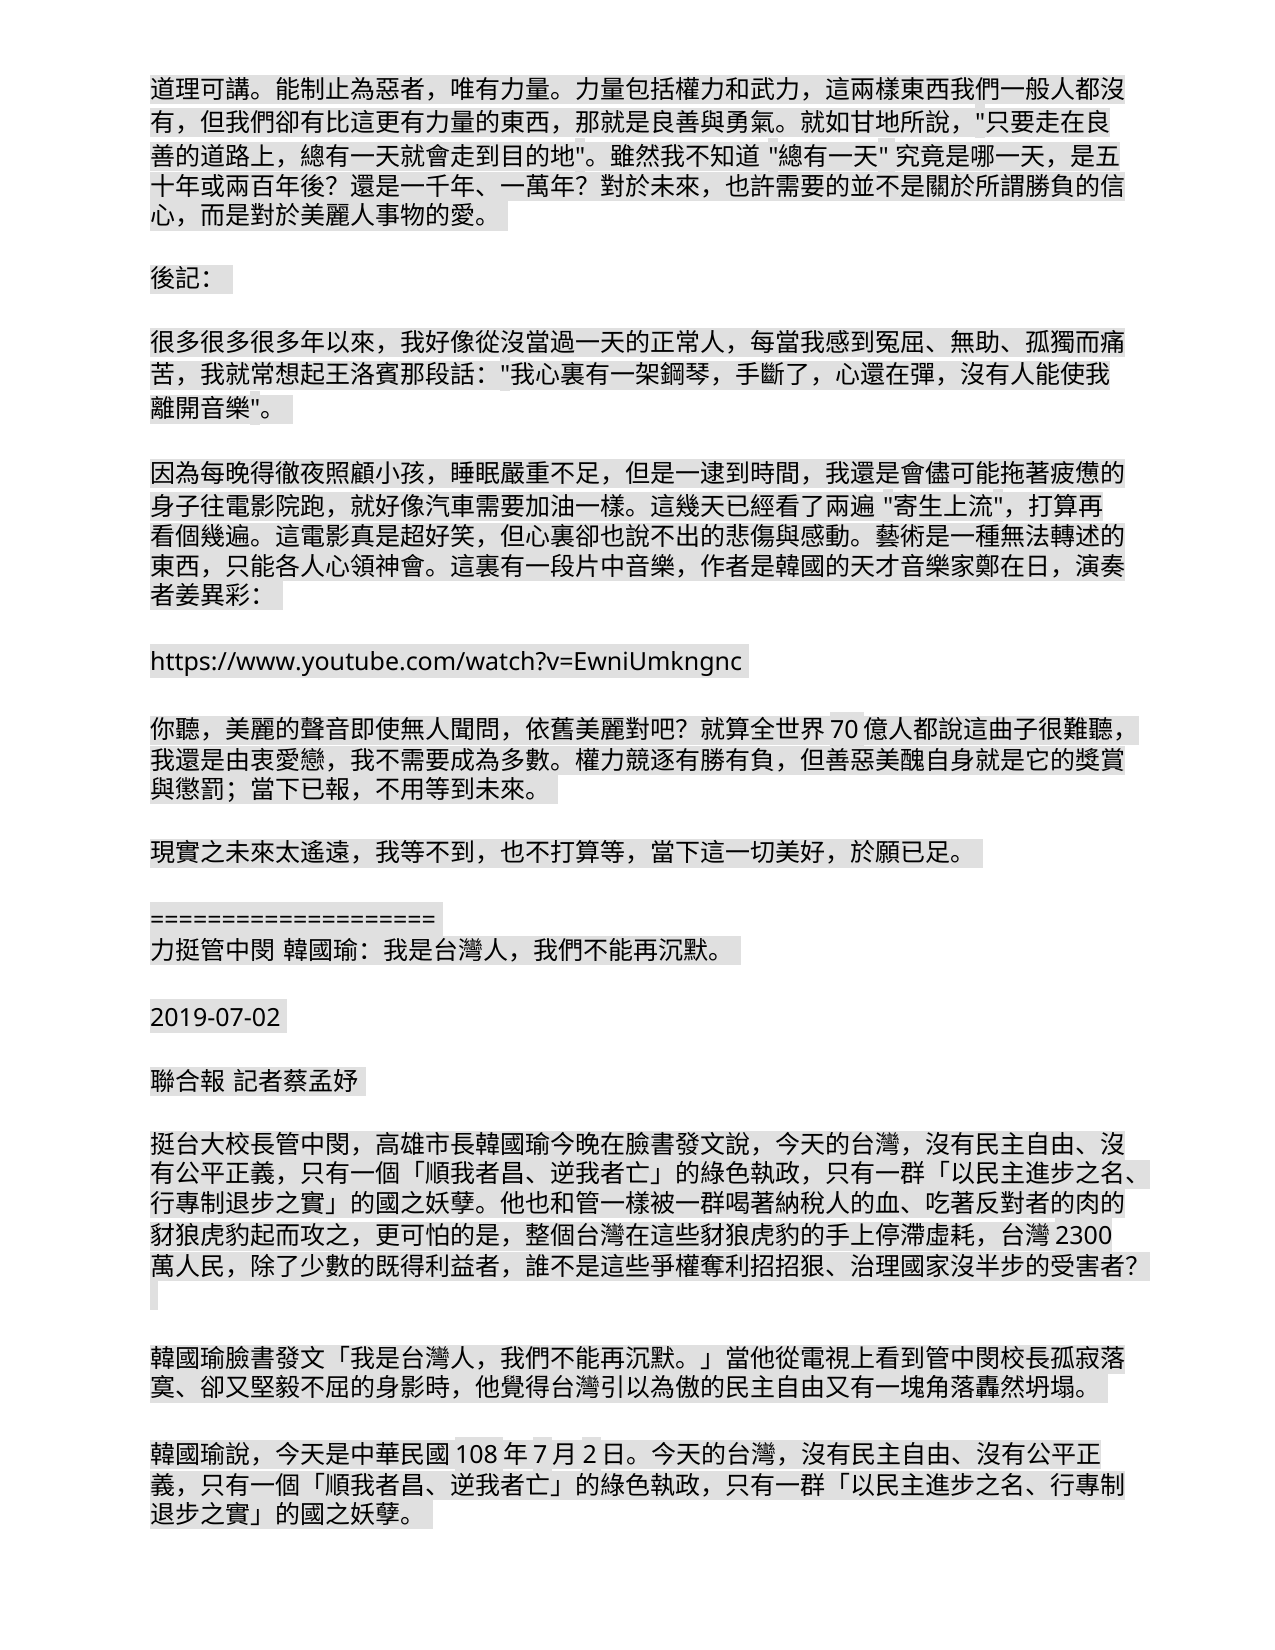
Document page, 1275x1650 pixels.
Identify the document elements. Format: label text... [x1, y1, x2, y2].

text 卡韓政變 (103)： 我心裏有一架鋼琴 陳真 2019. 07. 03. 這一篇得參照 "卡韓政變" 系列編號 99之 "法律做為傷害異己工具的兩種方式"。我在那篇文章裏頭說： "所謂查水表，就是在你的工作上拼命尋找各種麻煩，看能不能找到什麼疏忽或細小違規之處，然後把它擴大解釋，進而把你繩之以法。" 我在那文章中還說，查水表通常是針對 "非公眾人物"。不過，民進黨顯然比國民黨還要齷齪，連公眾人物也照查不誤，嘴臉相當難看。你看，台大校長管中閔就被查水表了，不但查，而且居然一查20年，蛛絲馬跡都不放過；找不到違規證據就自己認定，說你有罪就有罪，並且採公審方式，藉以當眾羞辱之，同時殺雞儆猴。 這樣一種戒嚴年代的荒唐行徑，居然公然為之。你難道還真以為這些為惡者及其文人走狗們真的不懂得文明的道理嗎？當然不是。他們擺明就是要整死你。 你看，台灣唯一主張兩岸統一的節目 "夜問打權" (其實這節目我看不下去，太八股)，似乎因為政治壓力被停掉。那些每天高喊追求百分之百言論自由、熱愛民主與法治的綠色文人們卻居然說 "如果有拿錢，就不是言論自由"。他媽的這些鳥人真是很敢講，什麼鳥話也講得出口。難道你還真以為這些為惡者及其文人走狗們真的不懂得文明的道理？當然不是。他們擺明就是要整死你。 報載：公務員懲戒委員會今天就管中閔涉嫌所謂違反公務員服務法之「禁止兼職」規定，公開審理。管中閔在庭上發佈聲明指出，這是蔡政府進一步的政治迫害。為了尋找違法證據，這群迫害者從國稅局調閱近二十年的所得稅資料，逐筆檢視，並要求各單位交代往來細節；甚至包括他未擔任公務人員的時期，根本非監察權行使範圍，嚴重侵犯個人隱私，枉顧事實，強行定罪，進行彈劾。 管中閔表示，他今天之所以必須站在這裡受審，源頭就是台大校長遴選結果不為少數有權勢者所喜，否則怎麼會有長達一年、鋪天蓋地的政治抹黑？怎麼會有立法院以「退回預算」來要求教育部不可接受遴選結果？怎麼會有教育部對遴選結果的多番刁難？怎麼會有兩次針對他個人的「跨部會諮詢專案小組會議」？怎麼會有台北地檢署的傳訊？又怎麼會有後來監察院的調查？監察院今年1月15日通過的彈劾，不過是所有政治追殺都不成功後的另一次迫害。管中閔表示："希望我是政治迫害的最後一人"。 管中閔當然不會是政治迫害的最後一人。而且，依我看，這不但不會是最後一人，而是剛拉開序幕而已；人渣黨只會越來越肆無忌憚，為所欲為。 我始終想強調的是：不管島內島外，所有那些來自西方及其走狗的什麼追求自由與民主等等等，全是鬼話，全是傷害異己的工具；動輒高唱民主與自由者，其實無一善類。他們不是真的不懂得文明的道理，而是擺明就是要整死你。 因此，道理只能講給那些或許還有救的人聽。但是，種種政治現實擺明就是要你死，沒有道理可講。能制止為惡者，唯有力量。力量包括權力和武力，這兩樣東西我們一般人都沒有，但我們卻有比這更有力量的東西，那就是良善與勇氣。就如甘地所說，"只要走在良善的道路上，總有一天就會走到目的地"。雖然我不知道 "總有一天" 究竟是哪一天，是五十年或兩百年後？還是一千年、一萬年？對於未來，也許需要的並不是關於所謂勝負的信心，而是對於美麗人事物的愛。 後記： 很多很多很多年以來，我好像從沒當過一天的正常人，每當我感到冤屈、無助、孤獨而痛苦，我就常想起王洛賓那段話："我心裏有一架鋼琴，手斷了，心還在彈，沒有人能使我離開音樂"。 因為每晚得徹夜照顧小孩，睡眠嚴重不足，但是一逮到時間，我還是會儘可能拖著疲憊的身子往電影院跑，就好像汽車需要加油一樣。這幾天已經看了兩遍 "寄生上流"，打算再看個幾遍。這電影真是超好笑，但心裏卻也說不出的悲傷與感動。藝術是一種無法轉述的東西，只能各人心領神會。這裏有一段片中音樂，作者是韓國的天才音樂家鄭在日，演奏者姜異彩： https://www.youtube.com/watch?v=EwniUmkngnc 你聽，美麗的聲音即使無人聞問，依舊美麗對吧？就算全世界70億人都說這曲子很難聽，我還是由衷愛戀，我不需要成為多數。權力競逐有勝有負，但善惡美醜自身就是它的獎賞與懲罰；當下已報，不用等到未來。 現實之未來太遙遠，我等不到，也不打算等，當下這一切美好，於願已足。 ==================== 力挺管中閔 韓國瑜：我是台灣人，我們不能再沉默。 2019-07-02 聯合報 記者蔡孟妤 挺台大校長管中閔，高雄市長韓國瑜今晚在臉書發文說，今天的台灣，沒有民主自由、沒有公平正義，只有一個「順我者昌、逆我者亡」的綠色執政，只有一群「以民主進步之名、行專制退步之實」的國之妖孽。他也和管一樣被一群喝著納稅人的血、吃著反對者的肉的豺狼虎豹起而攻之，更可怕的是，整個台灣在這些豺狼虎豹的手上停滯虛耗，台灣2300萬人民，除了少數的既得利益者，誰不是這些爭權奪利招招狠、治理國家沒半步的受害者？ 韓國瑜臉書發文「我是台灣人，我們不能再沉默。」當他從電視上看到管中閔校長孤寂落寞、卻又堅毅不屈的身影時，他覺得台灣引以為傲的民主自由又有一塊角落轟然坍塌。 韓國瑜說，今天是中華民國108年7月2日。今天的台灣，沒有民主自由、沒有公平正義，只有一個「順我者昌、逆我者亡」的綠色執政，只有一群「以民主進步之名、行專制退步之實」的國之妖孽。 他說，他也走過和管一樣的路，「匹夫無罪、懷璧其罪的我們，被一群喝著納稅人的血、吃著反對者的肉的豺狼虎豹起而攻之，其實這些並不可怕，真正可怕的是，我們親眼目睹許多才德兼備的治國人才都在這些豺狼虎豹的利爪中埋沒退場，我們也親眼目睹著整個台灣在這些豺狼虎豹的手上停滯虛耗，我們更清楚地看到，台灣2300萬人民，除了少數的既得利益者，誰不是這些爭權奪利招招狠、治理國家沒半步的受害者？」 韓國瑜並分享德國神學家馬丁·尼莫拉(Martin Niemöller)的詩《First They Came...》 「起初，納粹抓共產黨人的時候， 我沉默了，因為我不是共產黨人。 當他們抓社會民主主義者的時候， 我沉默了，因為我不是社會民主主義者。 當他們抓工會成員的時候， 我沉默了，因為我不是工會成員。 當他們抓猶太人的時候， 我沉默了，因為我不是猶太人。 最後當他們來抓我時， 再也沒有人站出來為我說話了。」 韓國瑜說，管中閔先生說他希望是受到政治迫害的最後一個人，「我也希望他是，但我知道他不是，除非我們一個一個願意站出來，願意為這個不願同流合汙、不願屈服強權的台大校長站出來發聲，不只是為了台灣的校園民主、不只是為了台灣的司法正義、不只是為了台灣的民主自由，更是為了有一天當你擋了這些豺狼虎豹的財路而被窮追猛打的時候，也會有2300萬人為了你的清白無辜、你的尊嚴權利站出來發聲」。「我是台灣人，我挺管校長。我是台灣人，我們不能再沉默。」 [150, 75, 1125, 1563]
